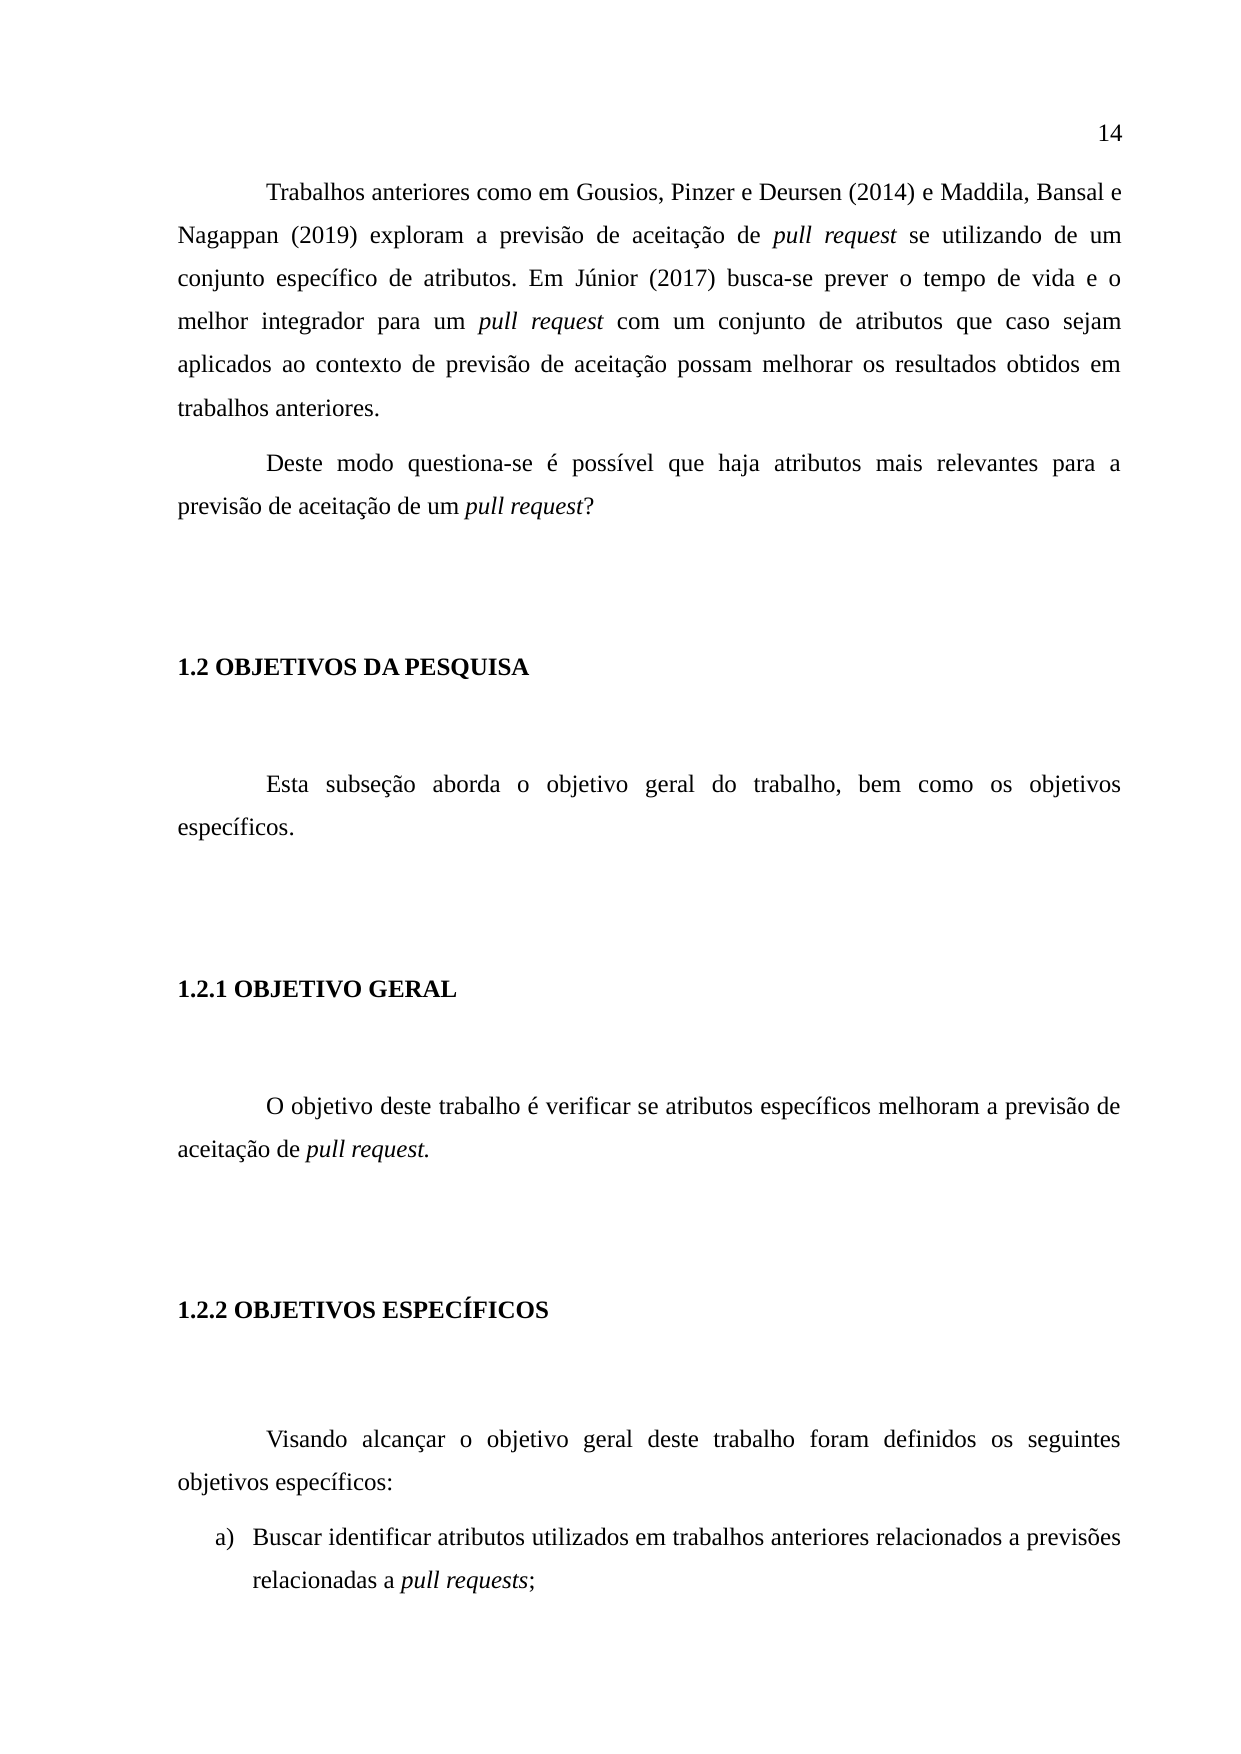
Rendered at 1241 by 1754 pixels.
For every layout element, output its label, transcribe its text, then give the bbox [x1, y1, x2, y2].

text Deste modo questiona-se é possível que haja atributos mais relevantes para a previsão de aceitação de um pull request? [177, 448, 1122, 519]
text 1.2 objetivos da pesquisa [177, 652, 1122, 681]
text Esta subseção aborda o objetivo geral do trabalho, bem como os objetivos específicos. [177, 769, 1122, 841]
text Visando alcançar o objetivo geral deste trabalho foram definidos os seguintes objetivos específicos: [177, 1424, 1122, 1496]
list Buscar identificar atributos utilizados em trabalhos anteriores relacionados a previsões relacionadas a pull requests; [215, 1522, 1122, 1594]
text 1.2.2 Objetivos específicos [177, 1295, 1122, 1324]
text Trabalhos anteriores como em Gousios, Pinzer e Deursen (2014) e Maddila, Bansal e Nagappan (2019) exploram a previsão de aceitação de pull request se utilizando de um conjunto específico de atributos. Em Júnior (2017) busca-se prever o tempo de vida e o melhor integrador para um pull request com um conjunto de atributos que caso sejam aplicados ao contexto de previsão de aceitação possam melhorar os resultados obtidos em trabalhos anteriores. [177, 177, 1122, 421]
text 1.2.1 Objetivo geral [177, 974, 1122, 1002]
text O objetivo deste trabalho é verificar se atributos específicos melhoram a previsão de aceitação de pull request. [177, 1091, 1122, 1163]
